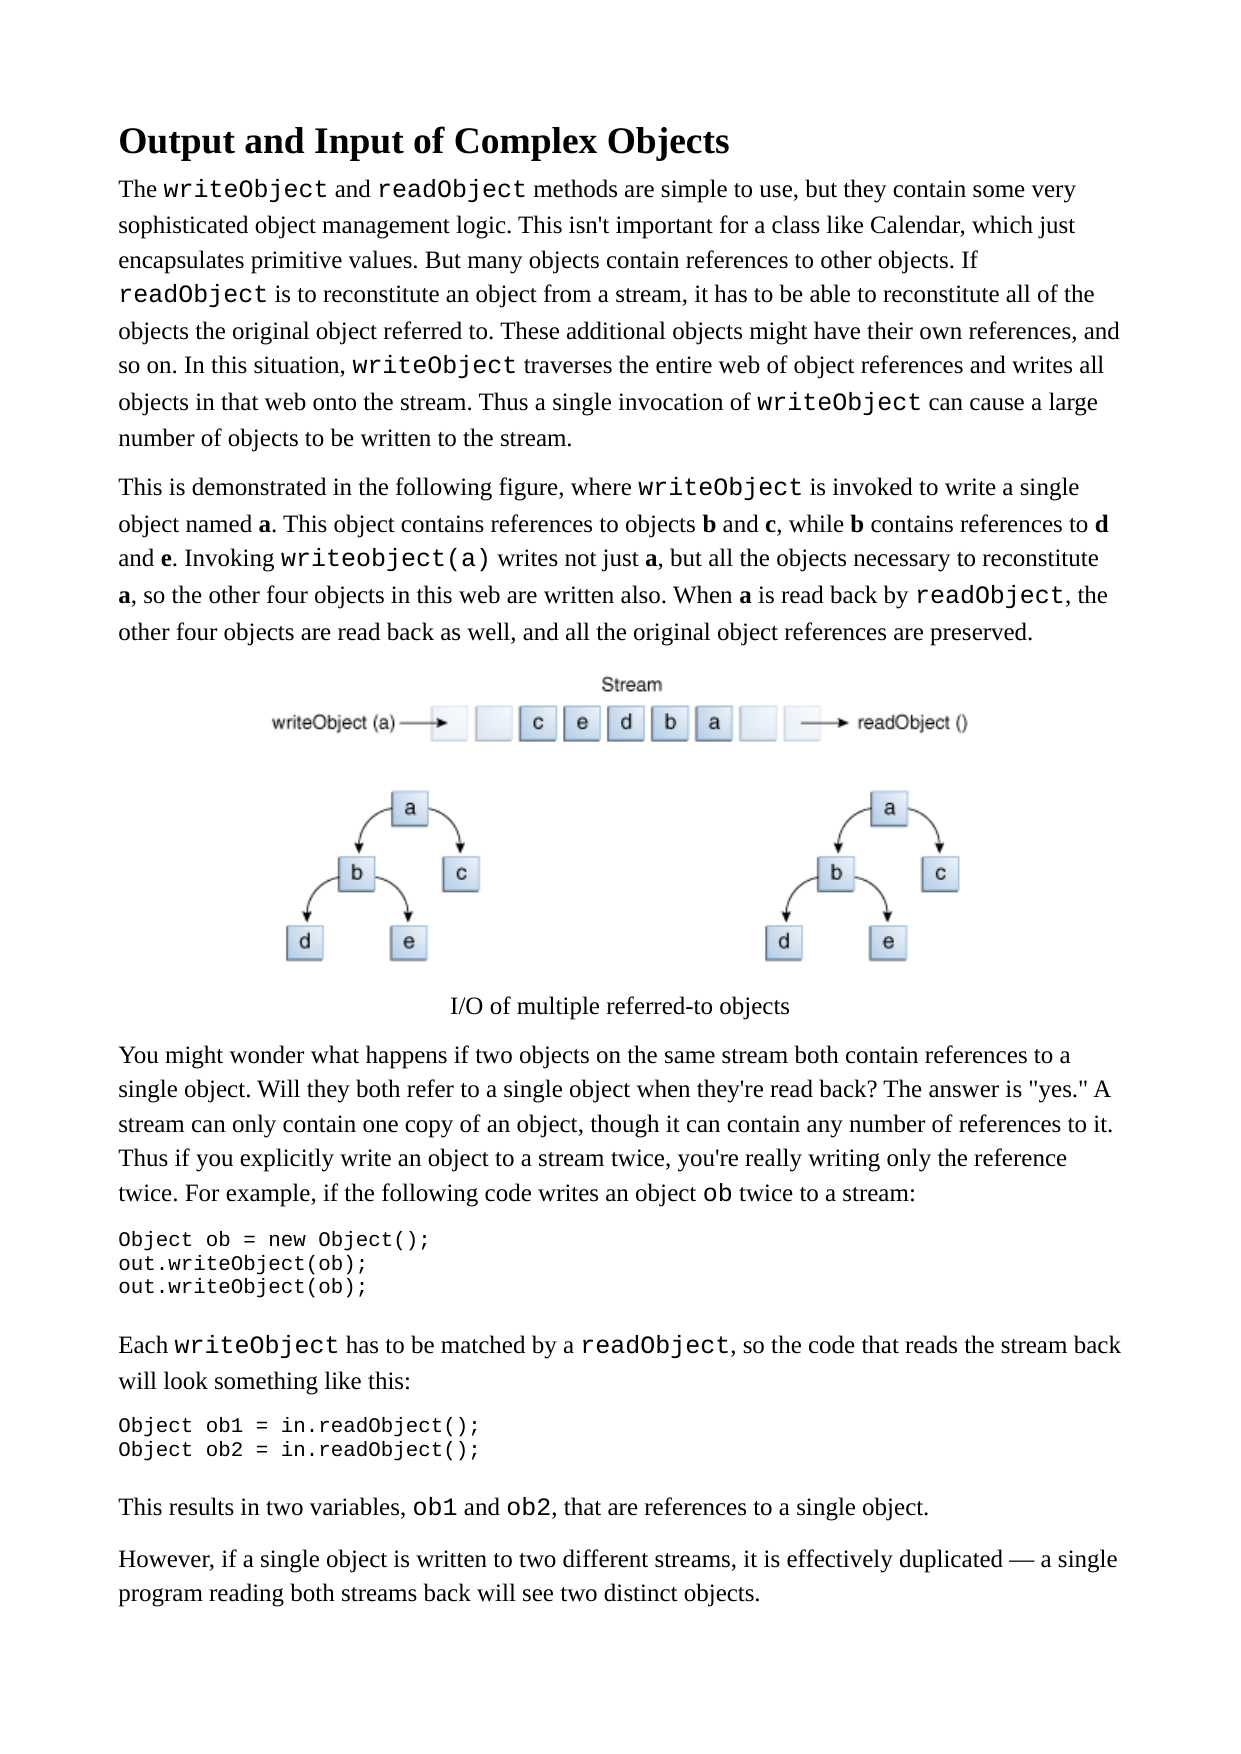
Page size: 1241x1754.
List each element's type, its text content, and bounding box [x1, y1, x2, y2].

picture [263, 665, 977, 971]
text Each writeObject has to be matched by a readObject, so the code that reads the stream back will look something like this: [118, 1330, 1122, 1395]
text Object ob1 = in.readObject(); [118, 1415, 1122, 1439]
text This results in two variables, ob1 and ob2, that are references to a single object. [118, 1492, 1122, 1523]
text out.writeObject(ob); [118, 1277, 1122, 1300]
subtitle Output and Input of Complex Objects [118, 118, 1122, 161]
text out.writeObject(ob); [118, 1253, 1122, 1277]
text You might wonder what happens if two objects on the same stream both contain references to a single object. Will they both refer to a single object when they're read back? The answer is "yes." A stream can only contain one copy of an object, though it can contain any number of references to it. Thus if you explicitly write an object to a stream twice, you're really writing only the reference twice. For example, if the following code writes an object ob twice to a stream: [118, 1040, 1122, 1208]
text Object ob = new Object(); [118, 1229, 1122, 1253]
text Object ob2 = in.readObject(); [118, 1439, 1122, 1463]
text However, if a single object is written to two different streams, it is effectively duplicated — a single program reading both streams back will see two distinct objects. [118, 1544, 1122, 1607]
text This is demonstrated in the following figure, where writeObject is invoked to write a single object named a. This object contains references to objects b and c, while b contains references to d and e. Invoking writeobject(a) writes not just a, but all the objects necessary to reconstitute a, so the other four objects in this web are written also. When a is read back by readObject, the other four objects are read back as well, and all the original object references are preserved. [118, 472, 1122, 645]
text I/O of multiple referred-to objects [118, 991, 1122, 1019]
text The writeObject and readObject methods are simple to use, but they contain some very sophisticated object management logic. This isn't important for a class like Calendar, which just encapsulates primitive values. But many objects contain references to other objects. If readObject is to reconstitute an object from a stream, it has to be able to reconstitute all of the objects the original object referred to. These additional objects might have their own references, and so on. In this situation, writeObject traverses the entire web of object references and writes all objects in that web onto the stream. Thus a single invocation of writeObject can cause a large number of objects to be written to the stream. [118, 174, 1122, 452]
